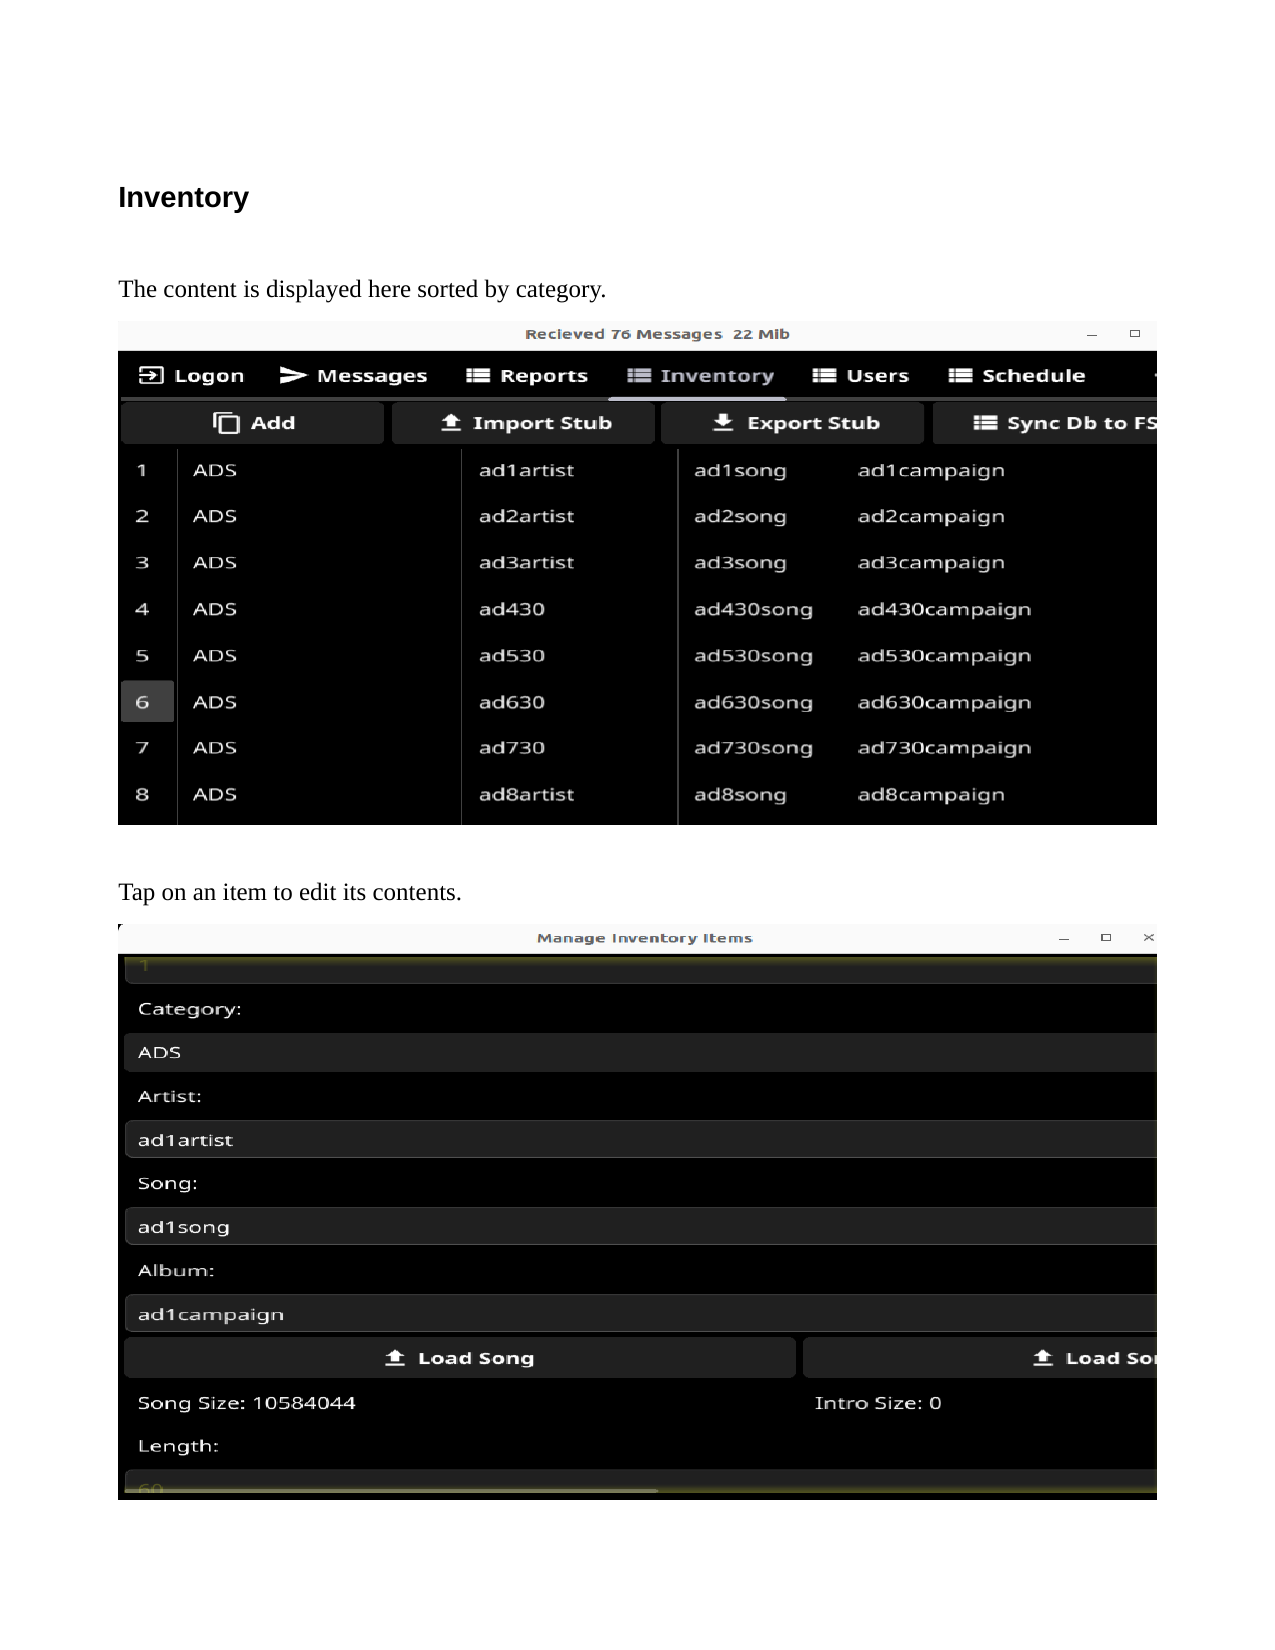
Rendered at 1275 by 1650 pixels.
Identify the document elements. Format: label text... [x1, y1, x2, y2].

subtitle Inventory [118, 180, 1157, 214]
text Tap on an item to edit its contents. [118, 877, 1157, 906]
picture [118, 321, 1157, 825]
text The content is displayed here sorted by category. [118, 274, 1157, 303]
picture [118, 924, 1157, 1500]
